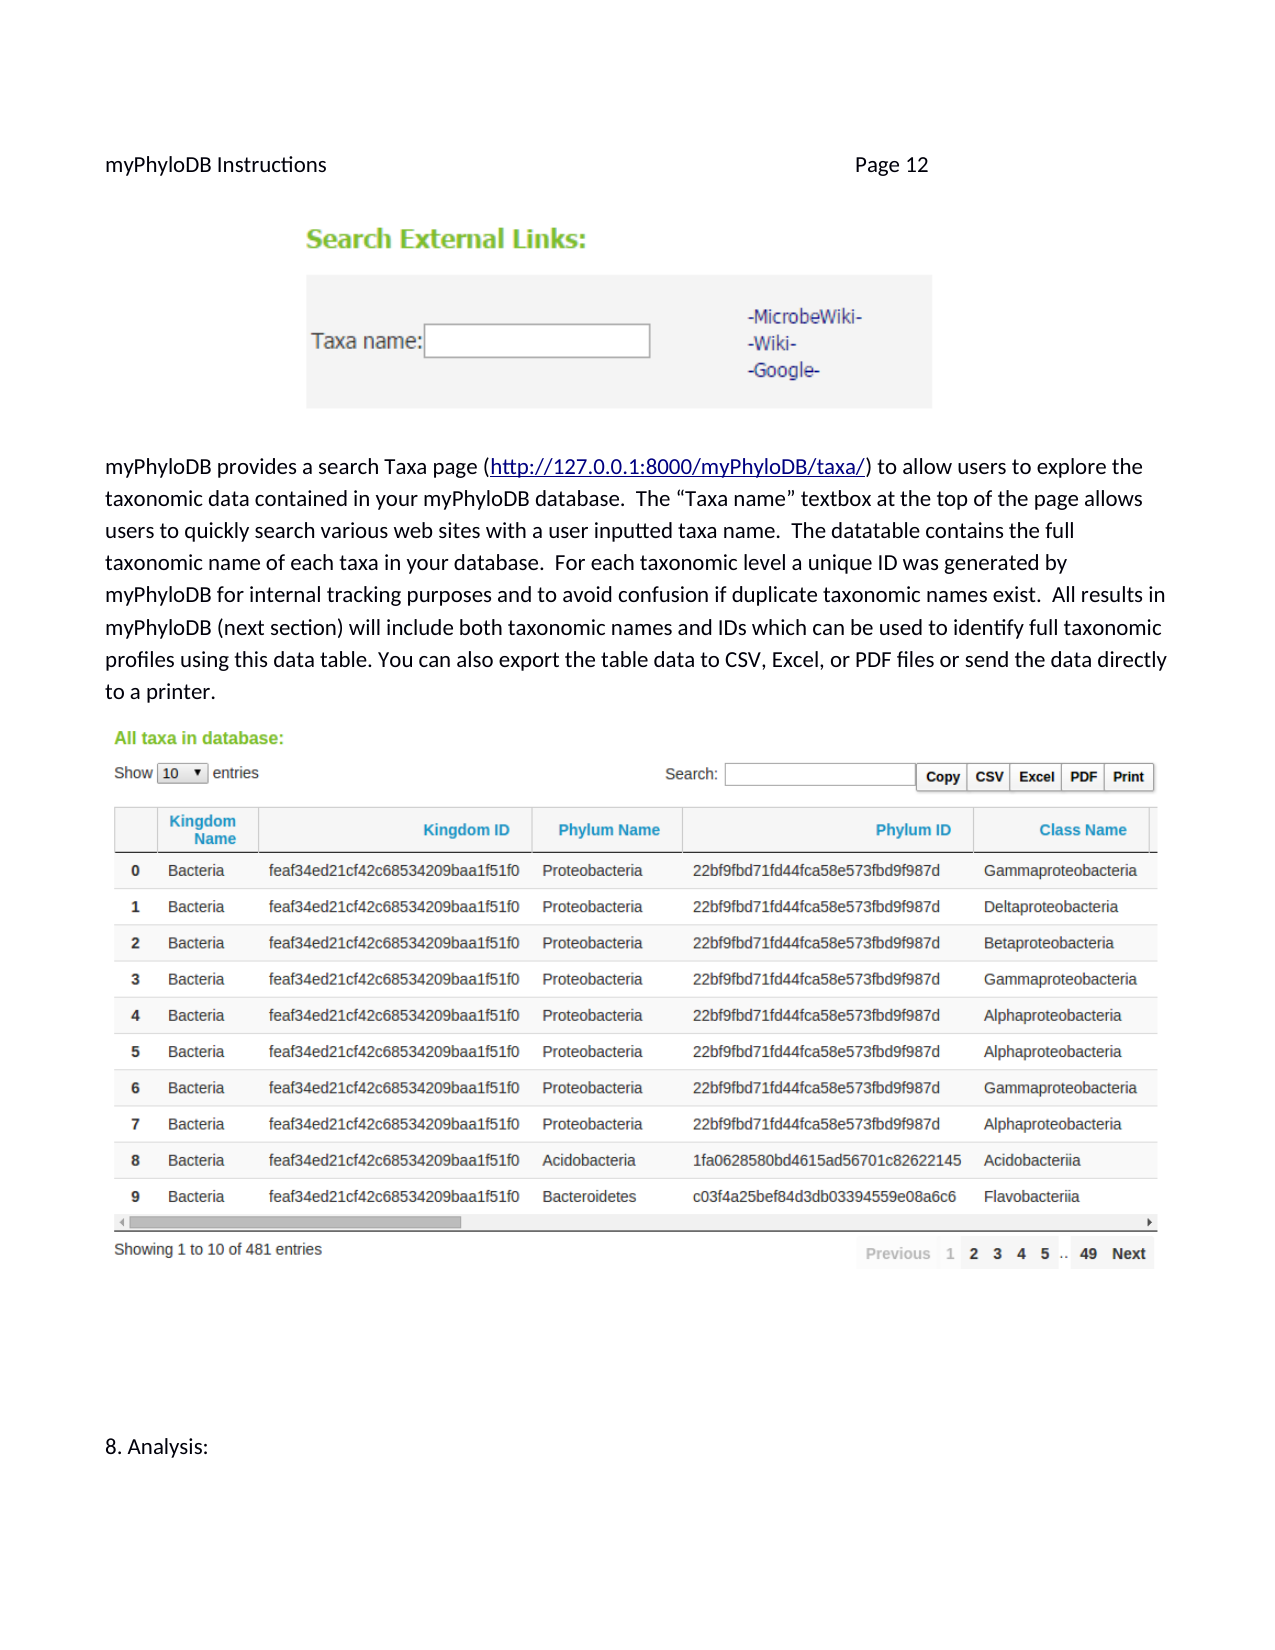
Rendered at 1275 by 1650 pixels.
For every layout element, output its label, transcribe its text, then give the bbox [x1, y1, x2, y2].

text 8. Analysis: [105, 1432, 1170, 1460]
text myPhyloDB provides a search Taxa page (http://127.0.0.1:8000/myPhyloDB/taxa/) to allow users to explore the taxonomic data contained in your myPhyloDB database. The “Taxa name” textbox at the top of the page allows users to quickly search various web sites with a user inputted taxa name. The datatable contains the full taxonomic name of each taxa in your database. For each taxonomic level a unique ID was generated by myPhyloDB for internal tracking purposes and to avoid confusion if duplicate taxonomic names exist. All results in myPhyloDB (next section) will include both taxonomic names and IDs which can be used to identify full taxonomic profiles using this data table. You can also export the table data to CSV, Excel, or PDF files or send the data directly to a printer. [105, 207, 1170, 705]
picture [302, 207, 973, 448]
picture [112, 730, 1163, 1269]
